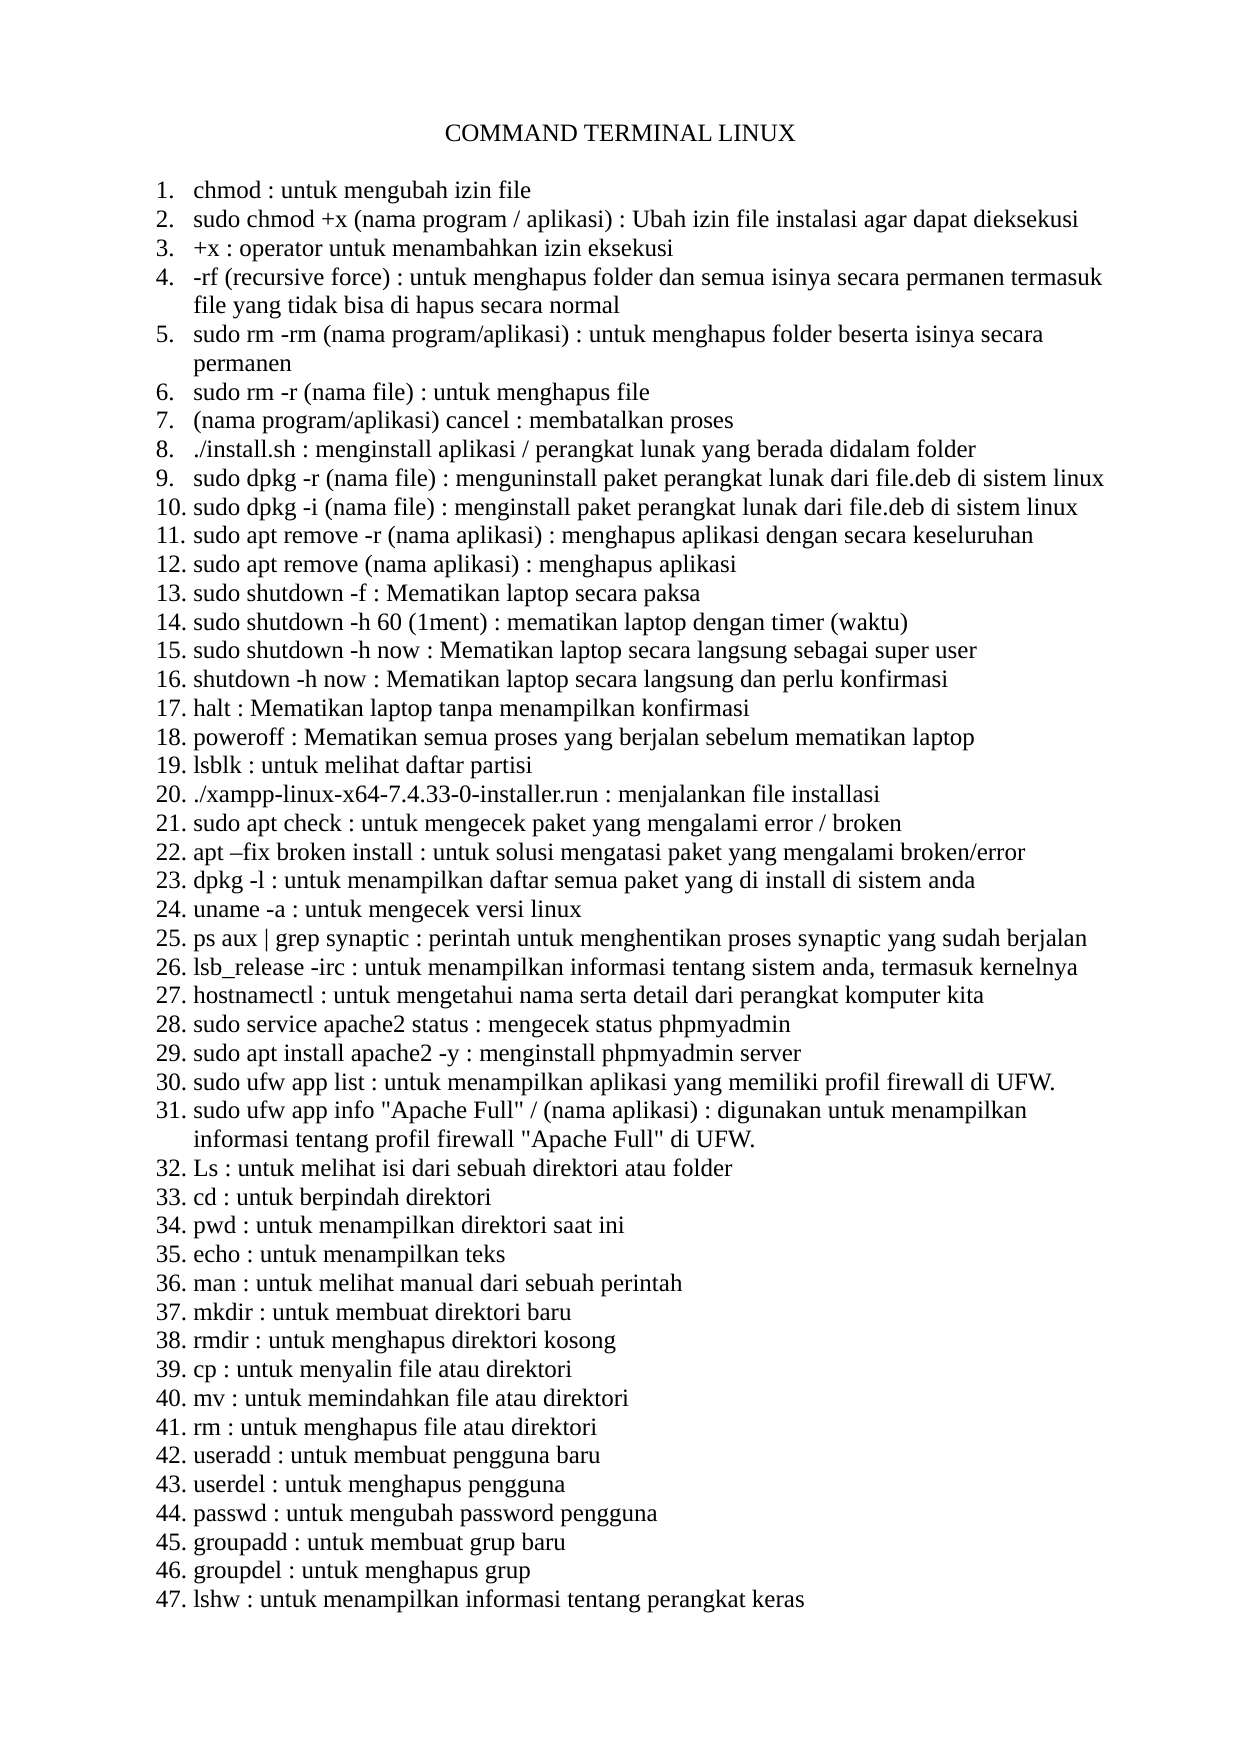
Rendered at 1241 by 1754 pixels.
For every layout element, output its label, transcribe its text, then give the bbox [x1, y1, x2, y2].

list apt –fix broken install : untuk solusi mengatasi paket yang mengalami broken/error [156, 837, 1122, 866]
list uname -a : untuk mengecek versi linux [156, 894, 1122, 923]
list passwd : untuk mengubah password pengguna [156, 1498, 1122, 1527]
list sudo rm -r (nama file) : untuk menghapus file [156, 377, 1122, 406]
list shutdown -h now : Mematikan laptop secara langsung dan perlu konfirmasi [156, 664, 1122, 693]
list userdel : untuk menghapus pengguna [156, 1469, 1122, 1498]
list dpkg -l : untuk menampilkan daftar semua paket yang di install di sistem anda [156, 866, 1122, 894]
list poweroff : Mematikan semua proses yang berjalan sebelum mematikan laptop [156, 722, 1122, 751]
list Ls : untuk melihat isi dari sebuah direktori atau folder [156, 1153, 1122, 1182]
list sudo apt install apache2 -y : menginstall phpmyadmin server [156, 1038, 1122, 1067]
list ./xampp-linux-x64-7.4.33-0-installer.run : menjalankan file installasi [156, 779, 1122, 808]
list sudo apt check : untuk mengecek paket yang mengalami error / broken [156, 808, 1122, 837]
list echo : untuk menampilkan teks [156, 1239, 1122, 1268]
list rm : untuk menghapus file atau direktori [156, 1412, 1122, 1441]
list +x : operator untuk menambahkan izin eksekusi [156, 233, 1122, 262]
list sudo shutdown -h now : Mematikan laptop secara langsung sebagai super user [156, 636, 1122, 664]
list sudo apt remove (nama aplikasi) : menghapus aplikasi [156, 549, 1122, 578]
list sudo ufw app list : untuk menampilkan aplikasi yang memiliki profil firewall di UFW. [156, 1067, 1122, 1096]
list rmdir : untuk menghapus direktori kosong [156, 1326, 1122, 1354]
list cd : untuk berpindah direktori [156, 1182, 1122, 1211]
list sudo service apache2 status : mengecek status phpmyadmin [156, 1009, 1122, 1038]
list hostnamectl : untuk mengetahui nama serta detail dari perangkat komputer kita [156, 981, 1122, 1009]
list sudo dpkg -r (nama file) : menguninstall paket perangkat lunak dari file.deb di sistem linux [156, 463, 1122, 492]
list (nama program/aplikasi) cancel : membatalkan proses [156, 406, 1122, 434]
list sudo shutdown -h 60 (1ment) : mematikan laptop dengan timer (waktu) [156, 607, 1122, 636]
list ps aux | grep synaptic : perintah untuk menghentikan proses synaptic yang sudah berjalan [156, 923, 1122, 952]
list groupadd : untuk membuat grup baru [156, 1527, 1122, 1556]
list mv : untuk memindahkan file atau direktori [156, 1383, 1122, 1412]
list sudo chmod +x (nama program / aplikasi) : Ubah izin file instalasi agar dapat dieksekusi [156, 204, 1122, 233]
list mkdir : untuk membuat direktori baru [156, 1297, 1122, 1326]
list sudo ufw app info "Apache Full" / (nama aplikasi) : digunakan untuk menampilkan informasi tentang profil firewall "Apache Full" di UFW. [156, 1096, 1122, 1153]
list ./install.sh : menginstall aplikasi / perangkat lunak yang berada didalam folder [156, 434, 1122, 463]
list lshw : untuk menampilkan informasi tentang perangkat keras [156, 1584, 1122, 1613]
list man : untuk melihat manual dari sebuah perintah [156, 1268, 1122, 1297]
list chmod : untuk mengubah izin file [156, 176, 1122, 204]
list -rf (recursive force) : untuk menghapus folder dan semua isinya secara permanen termasuk file yang tidak bisa di hapus secara normal [156, 262, 1122, 319]
list sudo shutdown -f : Mematikan laptop secara paksa [156, 578, 1122, 607]
list sudo rm -rm (nama program/aplikasi) : untuk menghapus folder beserta isinya secara permanen [156, 319, 1122, 377]
list sudo apt remove -r (nama aplikasi) : menghapus aplikasi dengan secara keseluruhan [156, 521, 1122, 549]
list lsblk : untuk melihat daftar partisi [156, 751, 1122, 779]
list pwd : untuk menampilkan direktori saat ini [156, 1211, 1122, 1239]
list groupdel : untuk menghapus grup [156, 1556, 1122, 1584]
list cp : untuk menyalin file atau direktori [156, 1354, 1122, 1383]
list useradd : untuk membuat pengguna baru [156, 1441, 1122, 1469]
text COMMAND TERMINAL LINUX [118, 118, 1122, 147]
list lsb_release -irc : untuk menampilkan informasi tentang sistem anda, termasuk kernelnya [156, 952, 1122, 981]
list sudo dpkg -i (nama file) : menginstall paket perangkat lunak dari file.deb di sistem linux [156, 492, 1122, 521]
list halt : Mematikan laptop tanpa menampilkan konfirmasi [156, 693, 1122, 722]
